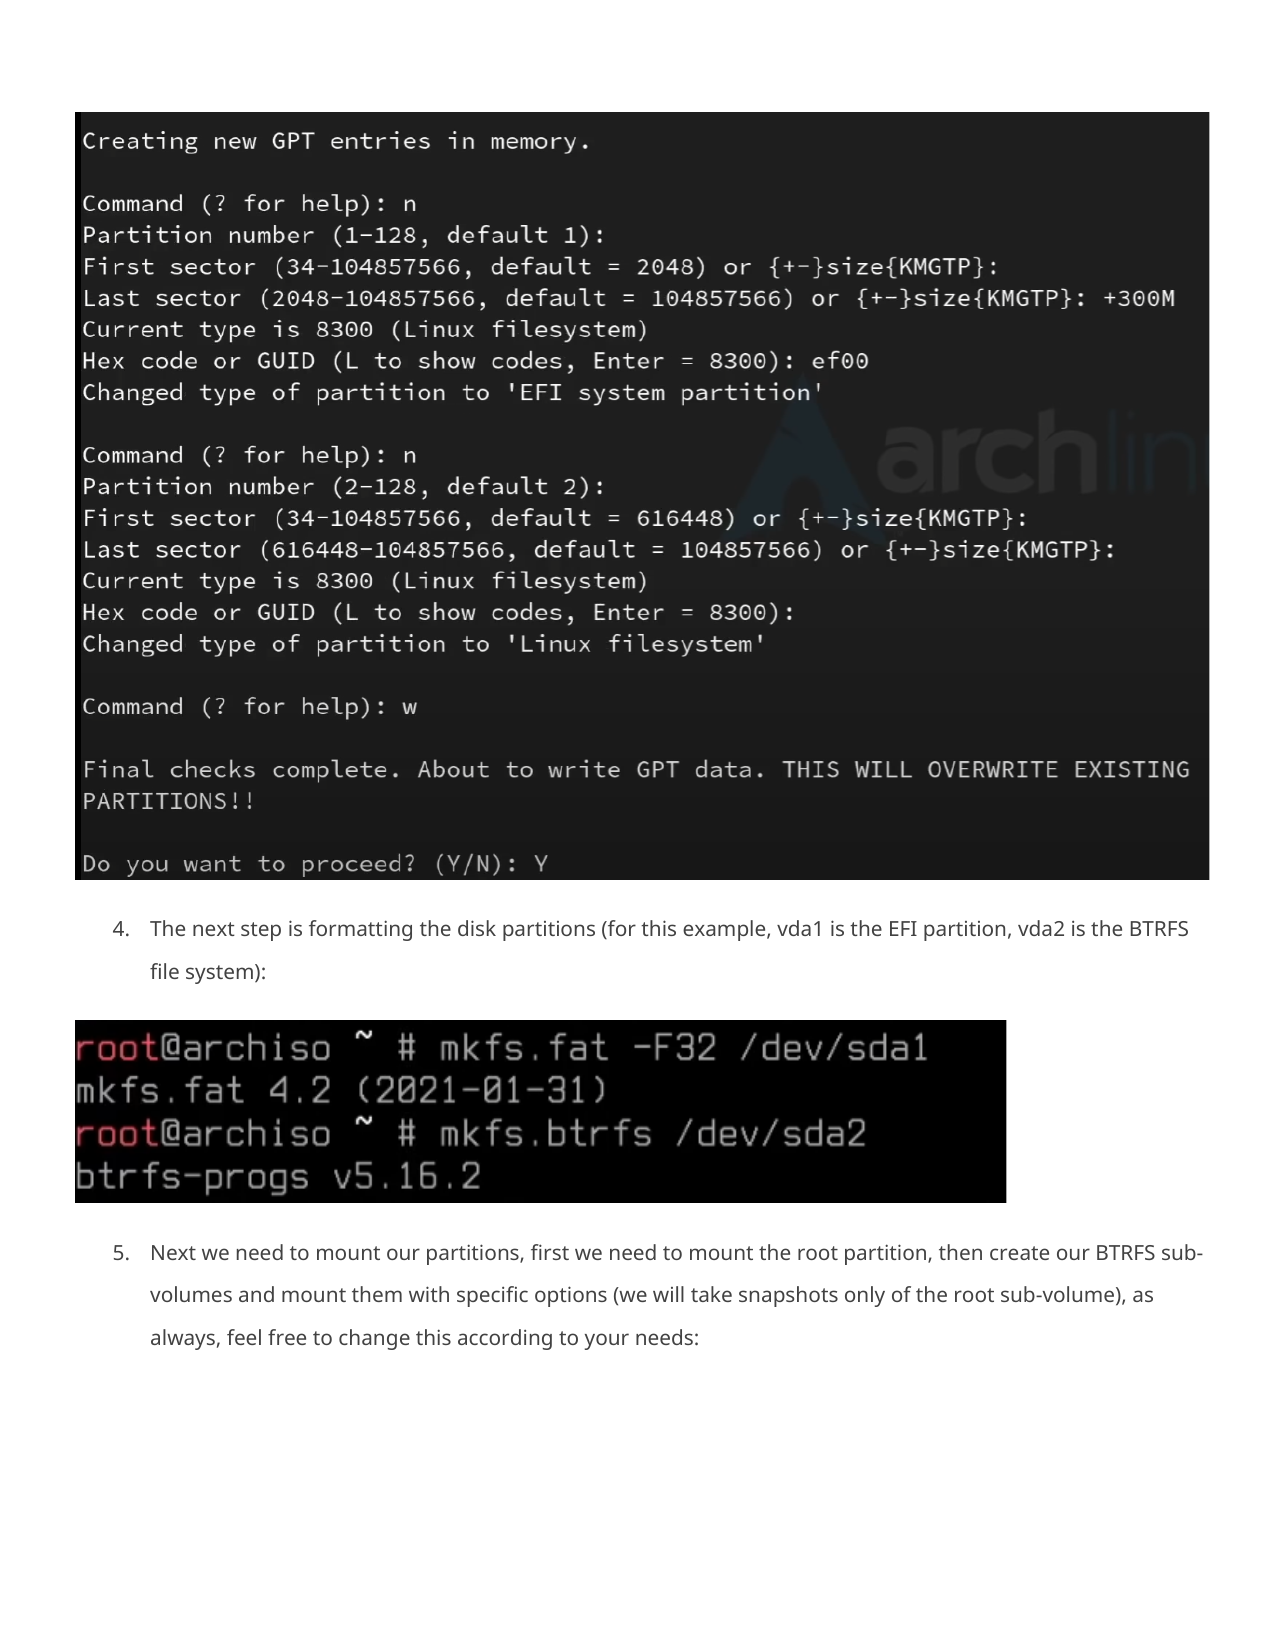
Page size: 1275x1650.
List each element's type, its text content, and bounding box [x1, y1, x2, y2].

picture [75, 1020, 1007, 1203]
list Next we need to mount our partitions, first we need to mount the root partition, then create our BTRFS sub-volumes and mount them with specific options (we will take snapshots only of the root sub-volume), as always, feel free to change this according to your needs: [112, 1238, 1209, 1352]
picture [75, 112, 1210, 880]
list The next step is formatting the disk partitions (for this example, vda1 is the EFI partition, vda2 is the BTRFS file system): [112, 914, 1209, 985]
